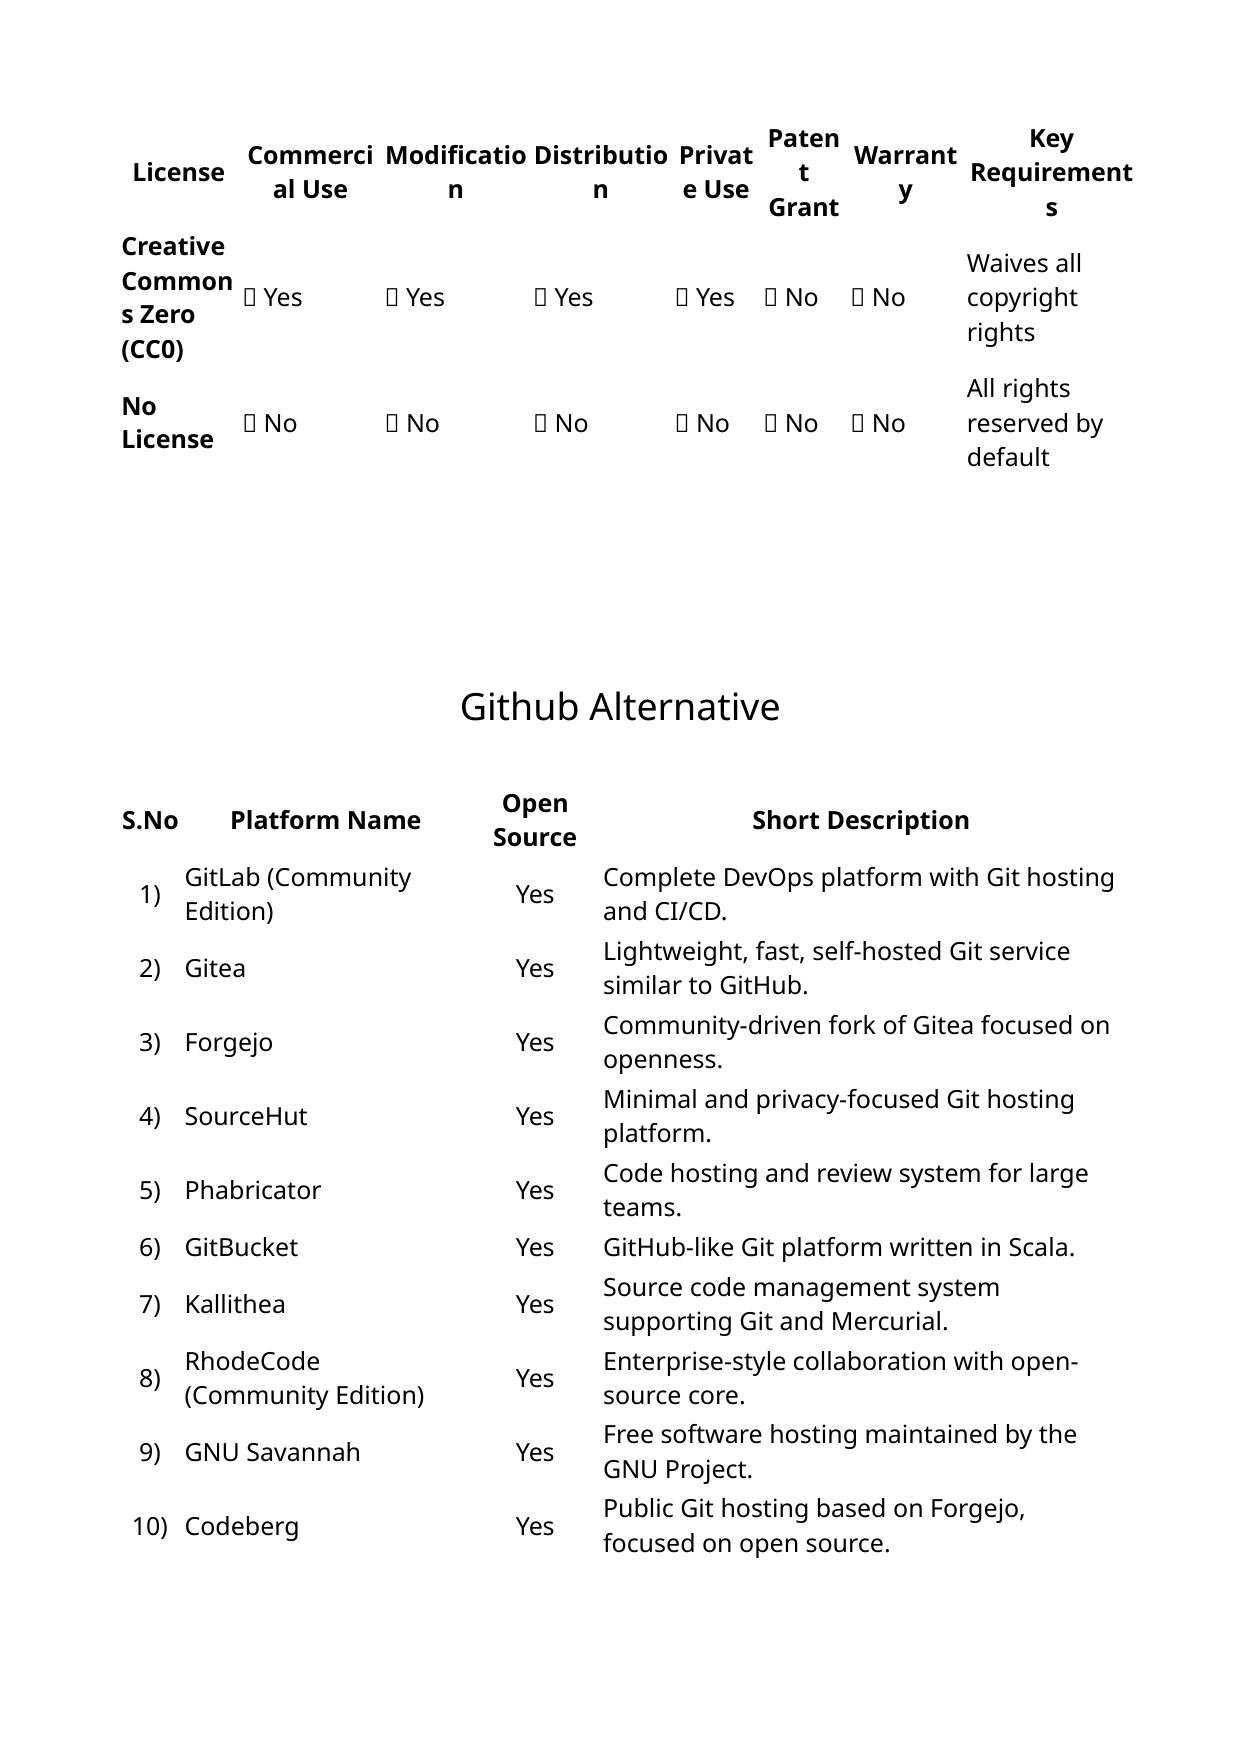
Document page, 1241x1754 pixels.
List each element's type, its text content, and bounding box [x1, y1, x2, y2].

table_header Commercial Use [239, 118, 381, 226]
table_cell Enterprise-style collaboration with open-source core. [600, 1340, 1122, 1414]
table_cell Minimal and privacy-focused Git hosting platform. [600, 1079, 1122, 1152]
table_header License [118, 118, 239, 226]
table_cell 1) [118, 857, 181, 931]
table_cell 9) [118, 1414, 181, 1488]
table_cell ❌ No [760, 226, 847, 368]
table_cell Forgejo [181, 1005, 470, 1078]
table_cell ✅ Yes [671, 226, 760, 368]
table_cell SourceHut [181, 1079, 470, 1152]
table_cell All rights reserved by default [964, 368, 1139, 476]
table_header Distribution [530, 118, 671, 226]
table_cell Code hosting and review system for large teams. [600, 1153, 1122, 1226]
table_cell Public Git hosting based on Forgejo, focused on open source. [600, 1488, 1122, 1562]
table_cell Yes [470, 1005, 600, 1078]
table_cell Yes [470, 1414, 600, 1488]
table_cell GNU Savannah [181, 1414, 470, 1488]
table_header Short Description [600, 783, 1122, 857]
table_cell 10) [118, 1488, 181, 1562]
table_cell Yes [470, 1226, 600, 1266]
table_header Open Source [470, 783, 600, 857]
table_cell Yes [470, 931, 600, 1004]
table_cell Free software hosting maintained by the GNU Project. [600, 1414, 1122, 1488]
table_cell Complete DevOps platform with Git hosting and CI/CD. [600, 857, 1122, 931]
table_header Warranty [847, 118, 964, 226]
table_cell ❌ No [381, 368, 530, 476]
table_cell 8) [118, 1340, 181, 1414]
table_cell Yes [470, 857, 600, 931]
table_header Key Requirements [964, 118, 1139, 226]
table_header Platform Name [181, 783, 470, 857]
table_header Patent Grant [760, 118, 847, 226]
table_cell ✅ Yes [530, 226, 671, 368]
table_cell 5) [118, 1153, 181, 1226]
table_cell ❌ No [671, 368, 760, 476]
table_cell ✅ Yes [381, 226, 530, 368]
table_cell Yes [470, 1266, 600, 1340]
table_cell Creative Commons Zero (CC0) [118, 226, 239, 368]
table_cell Lightweight, fast, self-hosted Git service similar to GitHub. [600, 931, 1122, 1004]
table_cell No License [118, 368, 239, 476]
table_cell Source code management system supporting Git and Mercurial. [600, 1266, 1122, 1340]
table_cell ❌ No [760, 368, 847, 476]
table_cell Gitea [181, 931, 470, 1004]
table_cell 7) [118, 1266, 181, 1340]
table_cell GitHub-like Git platform written in Scala. [600, 1226, 1122, 1266]
text Github Alternative [118, 681, 1122, 732]
table_cell Codeberg [181, 1488, 470, 1562]
table_cell ❌ No [847, 226, 964, 368]
table_cell 2) [118, 931, 181, 1004]
table_header S.No [118, 783, 181, 857]
table_cell ❌ No [530, 368, 671, 476]
table_cell Yes [470, 1153, 600, 1226]
table_cell Waives all copyright rights [964, 226, 1139, 368]
table_cell Yes [470, 1340, 600, 1414]
table_cell Yes [470, 1488, 600, 1562]
table_cell 4) [118, 1079, 181, 1152]
table_cell GitLab (Community Edition) [181, 857, 470, 931]
table_cell 3) [118, 1005, 181, 1078]
table_cell RhodeCode (Community Edition) [181, 1340, 470, 1414]
table_cell Yes [470, 1079, 600, 1152]
table_cell Community-driven fork of Gitea focused on openness. [600, 1005, 1122, 1078]
table_cell ✅ Yes [239, 226, 381, 368]
table_cell ❌ No [847, 368, 964, 476]
table_header Private Use [671, 118, 760, 226]
table_cell ❌ No [239, 368, 381, 476]
table_cell Kallithea [181, 1266, 470, 1340]
table_cell GitBucket [181, 1226, 470, 1266]
table_header Modification [381, 118, 530, 226]
table_cell 6) [118, 1226, 181, 1266]
table_cell Phabricator [181, 1153, 470, 1226]
